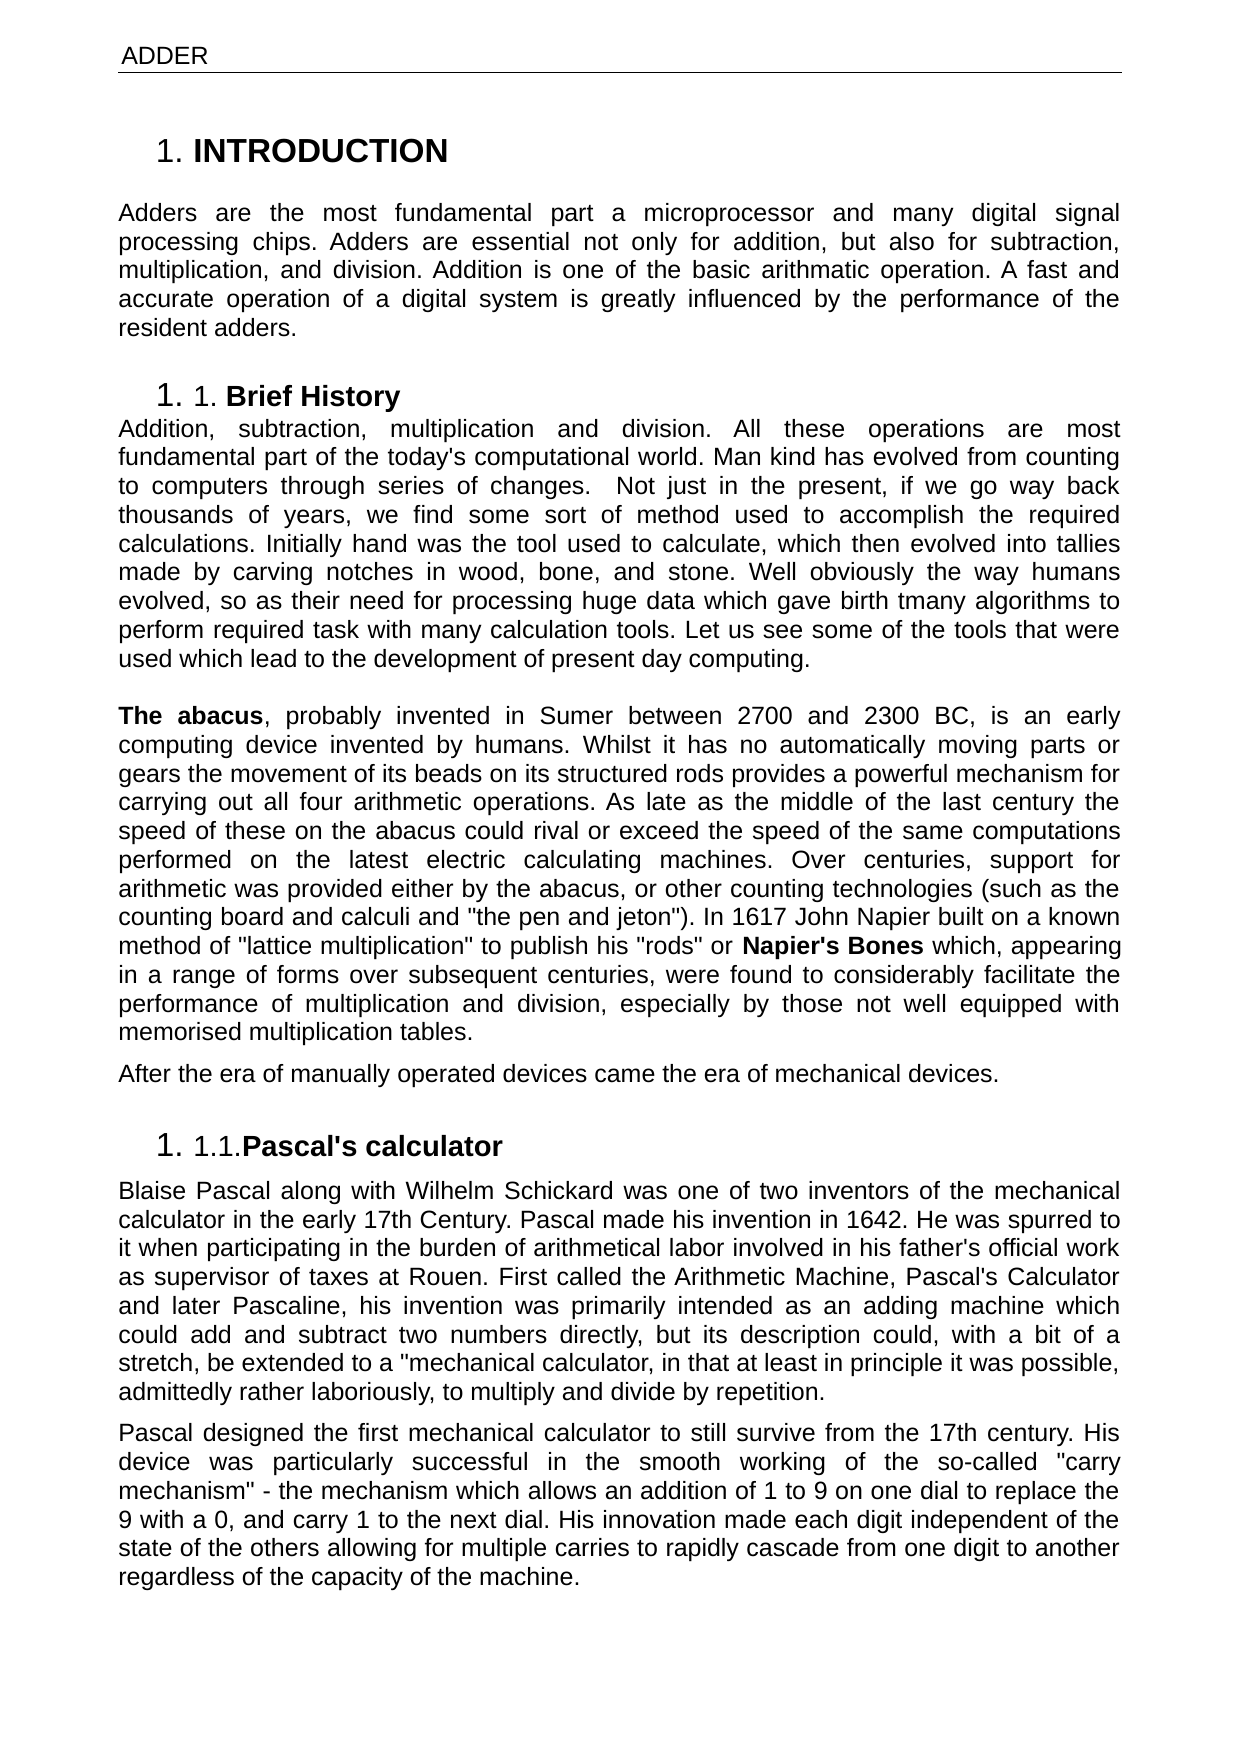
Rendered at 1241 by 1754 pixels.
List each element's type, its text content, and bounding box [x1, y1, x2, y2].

list INTRODUCTION [156, 131, 1122, 169]
text The abacus, probably invented in Sumer between 2700 and 2300 BC, is an early computing device invented by humans. Whilst it has no automatically moving parts or gears the movement of its beads on its structured rods provides a powerful mechanism for carrying out all four arithmetic operations. As late as the middle of the last century the speed of these on the abacus could rival or exceed the speed of the same computations performed on the latest electric calculating machines. Over centuries, support for arithmetic was provided either by the abacus, or other counting technologies (such as the counting board and calculi and "the pen and jeton"). In 1617 John Napier built on a known method of "lattice multiplication" to publish his "rods" or Napier's Bones which, appearing in a range of forms over subsequent centuries, were found to considerably facilitate the performance of multiplication and division, especially by those not well equipped with memorised multiplication tables. [118, 701, 1122, 1046]
text Pascal designed the first mechanical calculator to still survive from the 17th century. His device was particularly successful in the smooth working of the so-called "carry mechanism" - the mechanism which allows an addition of 1 to 9 on one dial to replace the 9 with a 0, and carry 1 to the next dial. His innovation made each digit independent of the state of the others allowing for multiple carries to rapidly cascade from one digit to another regardless of the capacity of the machine. [118, 1418, 1122, 1591]
subtitle 1.1.Pascal's calculator [156, 1125, 1122, 1163]
text Addition, subtraction, multiplication and division. All these operations are most fundamental part of the today's computational world. Man kind has evolved from counting to computers through series of changes. Not just in the present, if we go way back thousands of years, we find some sort of method used to accomplish the required calculations. Initially hand was the tool used to calculate, which then evolved into tallies made by carving notches in wood, bone, and stone. Well obviously the way humans evolved, so as their need for processing huge data which gave birth tmany algorithms to perform required task with many calculation tools. Let us see some of the tools that were used which lead to the development of present day computing. [118, 414, 1122, 672]
list 1. Brief History [156, 375, 1122, 414]
text Blaise Pascal along with Wilhelm Schickard was one of two inventors of the mechanical calculator in the early 17th Century. Pascal made his invention in 1642. He was spurred to it when participating in the burden of arithmetical labor involved in his father's official work as supervisor of taxes at Rouen. First called the Arithmetic Machine, Pascal's Calculator and later Pascaline, his invention was primarily intended as an adding machine which could add and subtract two numbers directly, but its description could, with a bit of a stretch, be extended to a "mechanical calculator, in that at least in principle it was possible, admittedly rather laboriously, to multiply and divide by repetition. [118, 1176, 1122, 1406]
text Adders are the most fundamental part a microprocessor and many digital signal processing chips. Adders are essential not only for addition, but also for subtraction, multiplication, and division. Addition is one of the basic arithmatic operation. A fast and accurate operation of a digital system is greatly influenced by the performance of the resident adders. [118, 198, 1122, 342]
text After the era of manually operated devices came the era of mechanical devices. [118, 1059, 1122, 1087]
